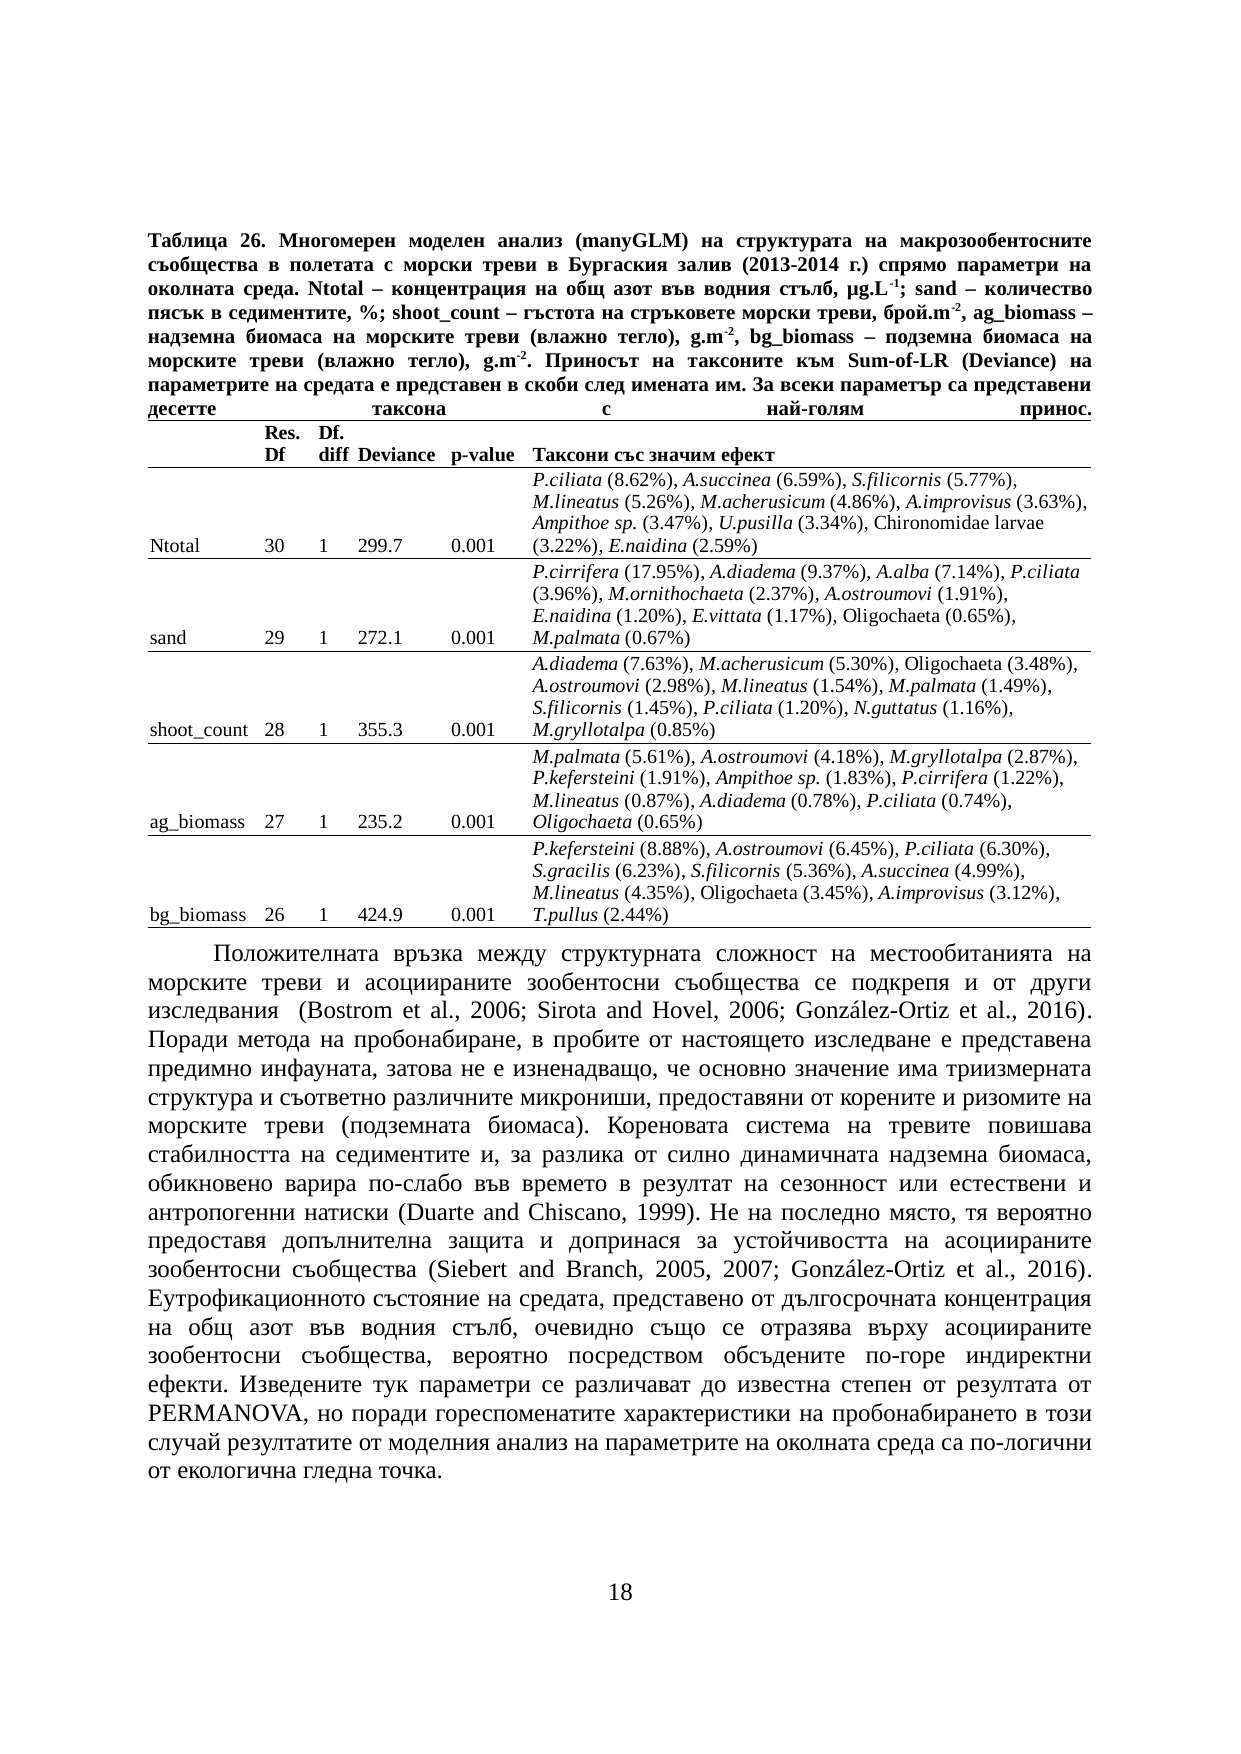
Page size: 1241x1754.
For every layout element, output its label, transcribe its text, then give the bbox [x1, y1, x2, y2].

text Положителната връзка между структурната сложност на местообитанията на морските треви и асоциираните зообентосни съобщества се подкрепя и от други изследвания (Bostrom et al., 2006; Sirota and Hovel, 2006; González-Ortiz et al., 2016). Поради метода на пробонабиране, в пробите от настоящето изследване е представена предимно инфауната, затова не е изненадващо, че основно значение има триизмерната структура и съответно различните микрониши, предоставяни от корените и ризомите на морските треви (подземната биомаса). Кореновата система на тревите повишава стабилността на седиментите и, за разлика от силно динамичната надземна биомаса, обикновено варира по-слабо във времето в резултат на сезонност или естествени и антропогенни натиски (Duarte and Chiscano, 1999). Не на последно място, тя вероятно предоставя допълнителна защита и допринася за устойчивостта на асоциираните зообентосни съобщества (Siebert and Branch, 2005, 2007; González-Ortiz et al., 2016). Еутрофикационното състояние на средата, представено от дългосрочната концентрация на общ азот във водния стълб, очевидно също се отразява върху асоциираните зообентосни съобщества, вероятно посредством обсъдените по-горе индиректни ефекти. Изведените тук параметри се различават до известна степен от резултата от PERMANOVA, но поради гореспоменатите характеристики на пробонабирането в този случай резултатите от моделния анализ на параметрите на околната среда са по-логични от екологична гледна точка. [148, 938, 1093, 1484]
text Таблица 26. Многомерен моделен анализ (manyGLM) на структурата на макрозообентосните съобщества в полетата с морски треви в Бургаския залив (2013-2014 г.) спрямо параметри на околната среда. Ntotal – концентрация на общ азот във водния стълб, µg.L-1; sand – количество пясък в седиментите, %; shoot_count – гъстота на стръковете морски треви, брой.m-2, ag_biomass – надземна биомаса на морските треви (влажно тегло), g.m-2, bg_biomass – подземна биомаса на морските треви (влажно тегло), g.m-2. Приносът на таксоните към Sum-of-LR (Deviance) на параметрите на средата е представен в скоби след имената им. За всеки параметър са представени десетте таксона с най-голям принос. [148, 228, 1093, 929]
